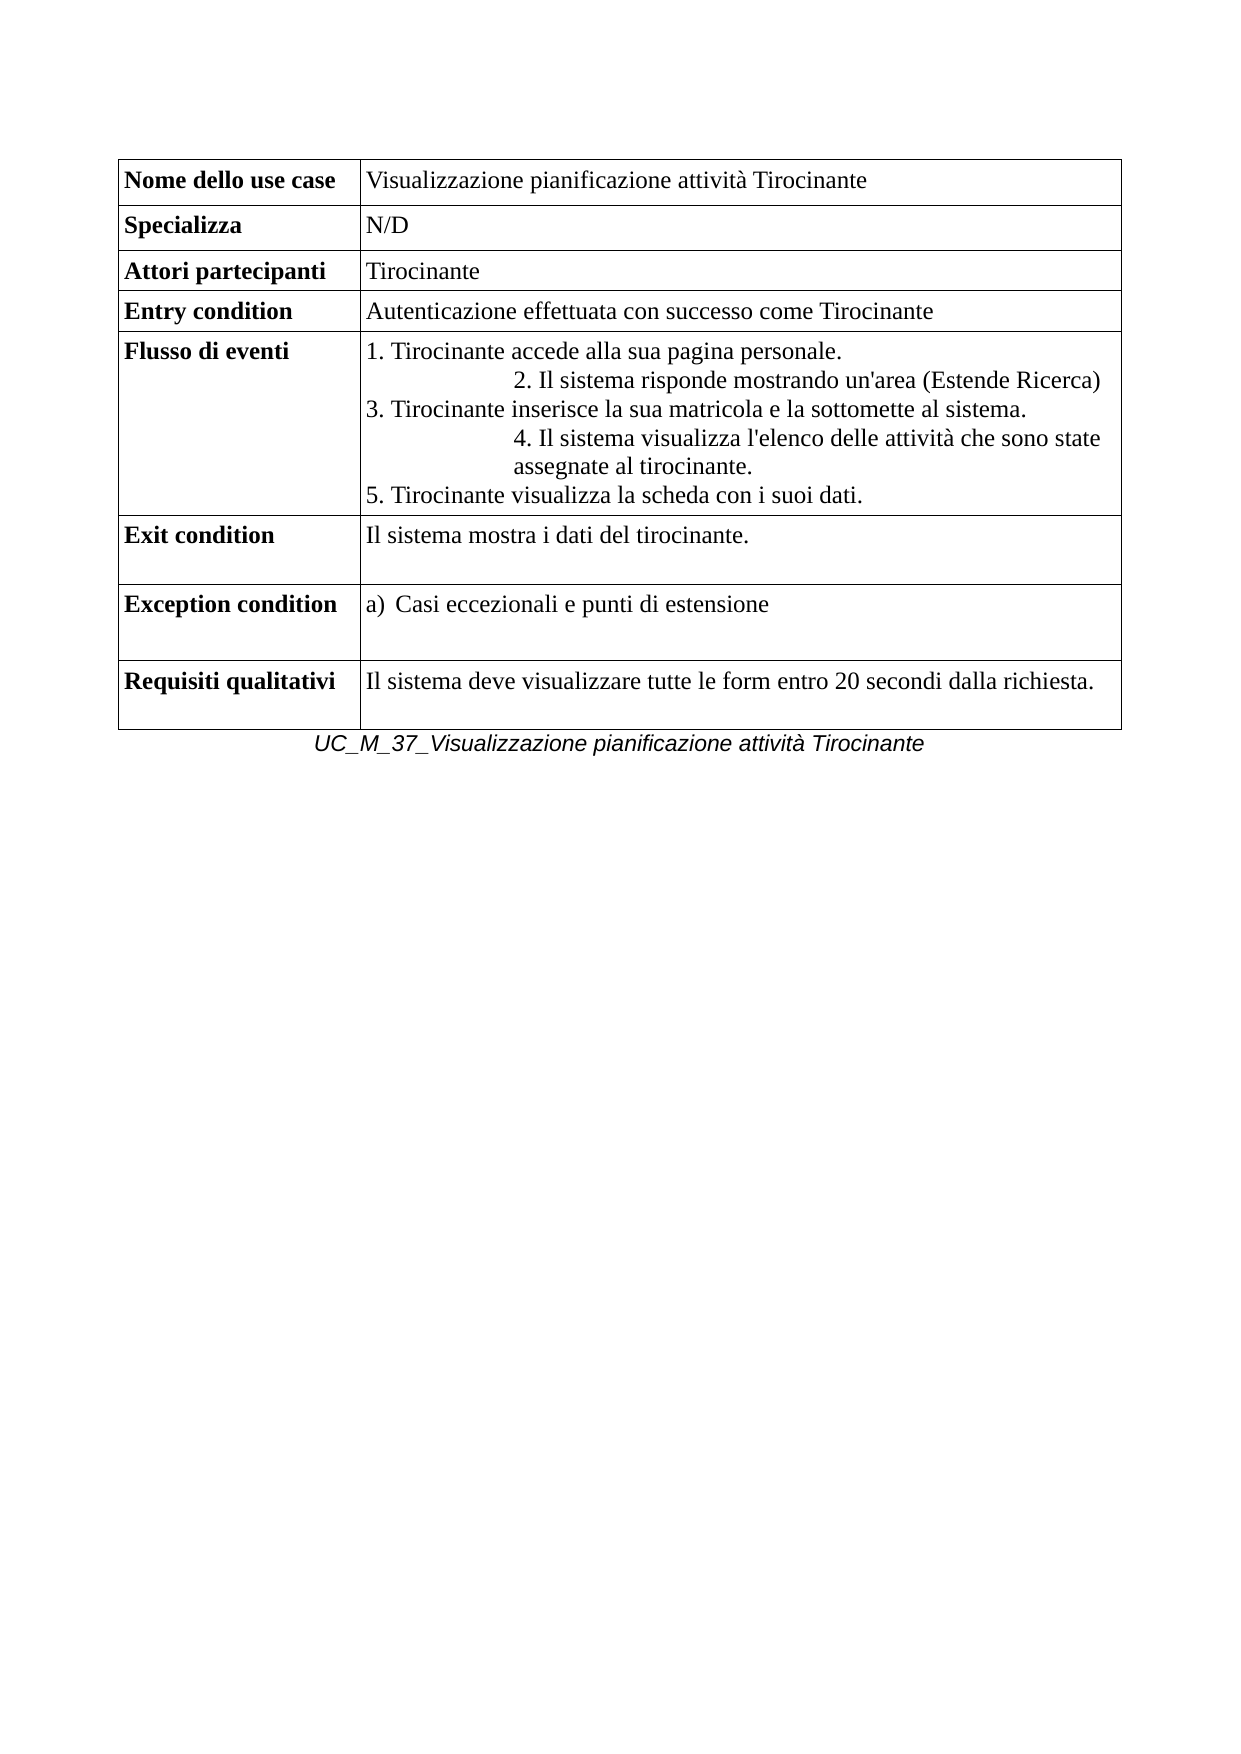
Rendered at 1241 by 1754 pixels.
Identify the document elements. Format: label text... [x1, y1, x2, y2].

table_cell Exception condition [119, 585, 360, 660]
table_cell N/D [361, 206, 1121, 250]
table_cell Requisiti qualitativi [119, 661, 360, 729]
table_cell Il sistema deve visualizzare tutte le form entro 20 secondi dalla richiesta. [361, 661, 1121, 729]
table_cell Tirocinante [361, 251, 1121, 290]
table_cell Entry condition [119, 291, 360, 331]
table_cell Specializza [119, 206, 360, 250]
table_cell Autenticazione effettuata con successo come Tirocinante [361, 291, 1121, 331]
table_cell Casi eccezionali e punti di estensione [361, 585, 1121, 660]
table_cell Exit condition [119, 516, 360, 584]
table_cell Il sistema mostra i dati del tirocinante. [361, 516, 1121, 584]
table_cell Tirocinante accede alla sua pagina personale. Il sistema risponde mostrando un'area (Estende Ricerca) Tirocinante inserisce la sua matricola e la sottomette al sistema. Il sistema visualizza l'elenco delle attività che sono state assegnate al tirocinante. Tirocinante visualizza la scheda con i suoi dati. [361, 332, 1121, 515]
table_cell Flusso di eventi [119, 332, 360, 515]
table_cell Attori partecipanti [119, 251, 360, 290]
table_header Nome dello use case [119, 160, 360, 205]
table_header Visualizzazione pianificazione attività Tirocinante [361, 160, 1121, 205]
text UC_M_37_Visualizzazione pianificazione attività Tirocinante [118, 730, 1122, 756]
